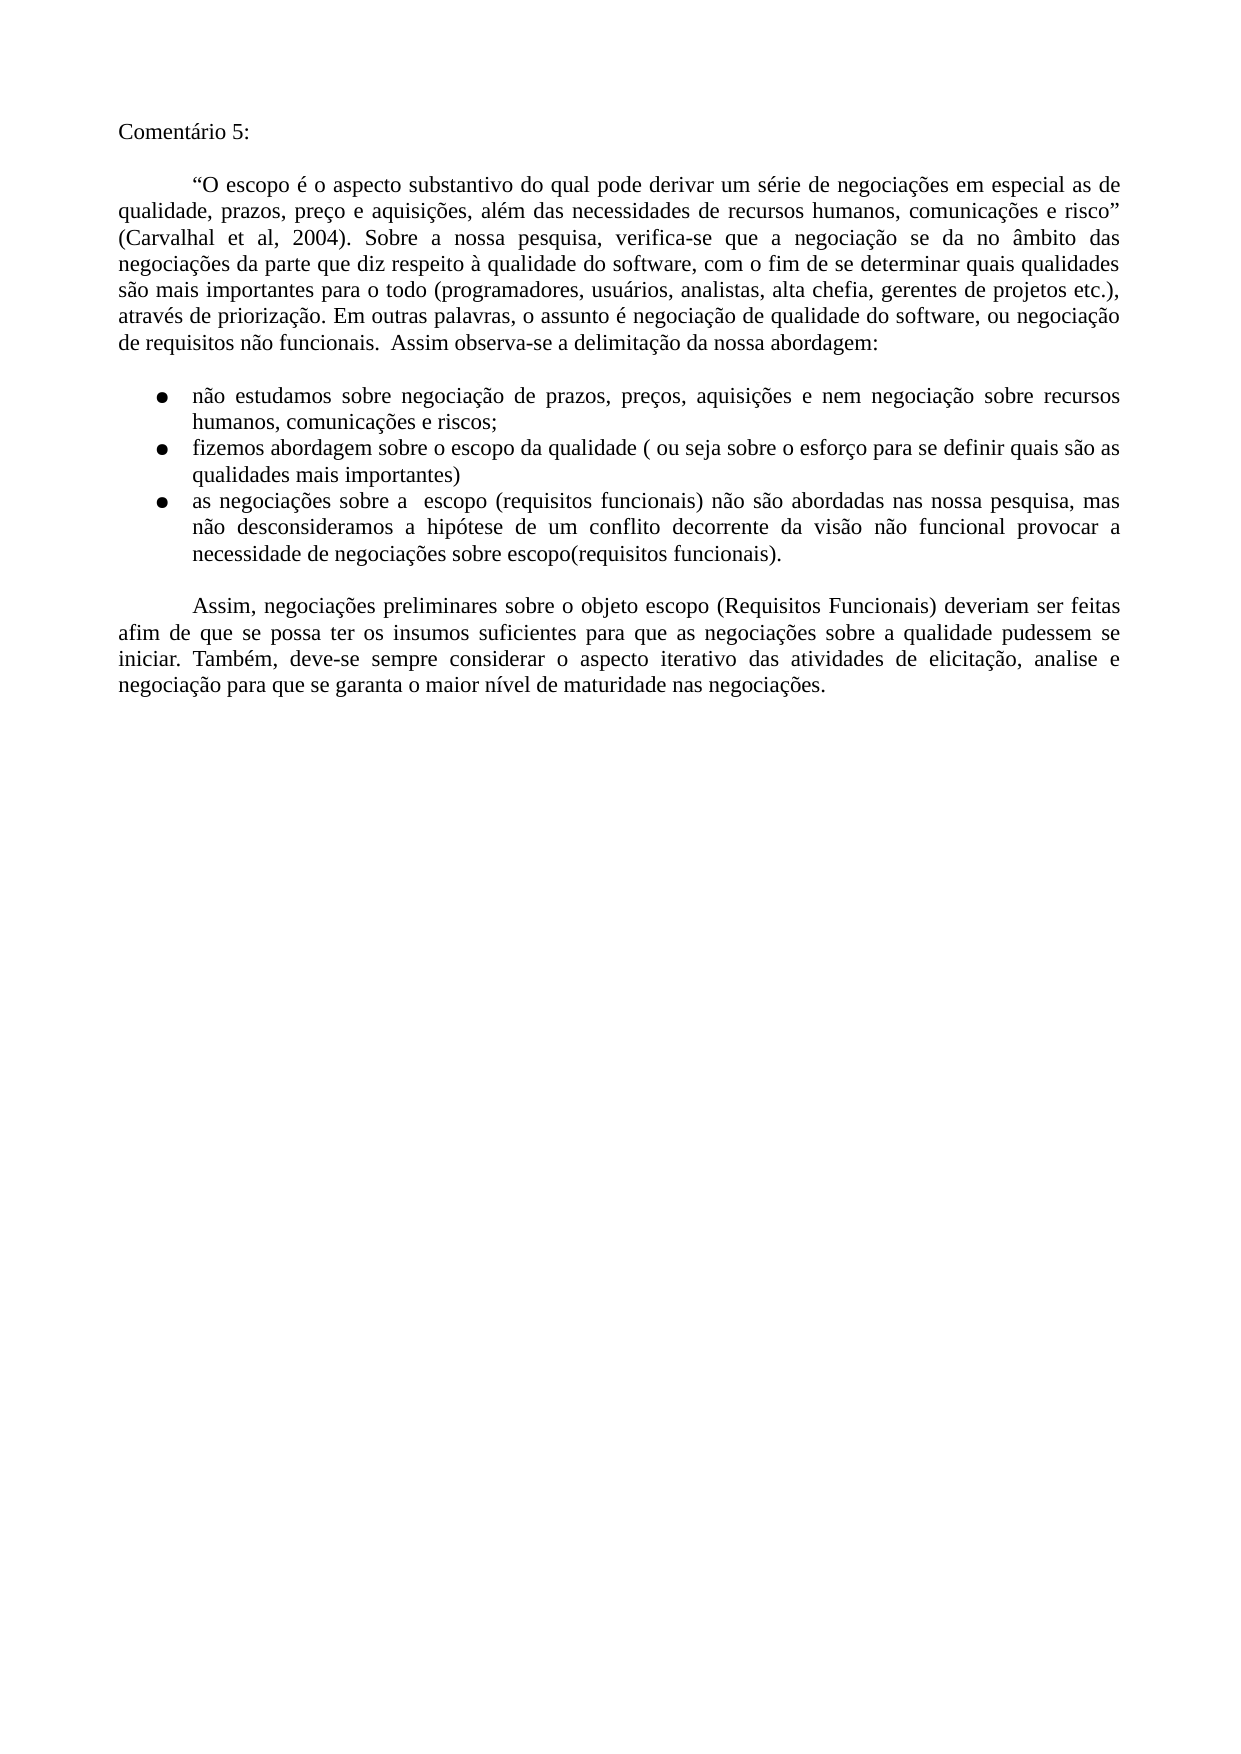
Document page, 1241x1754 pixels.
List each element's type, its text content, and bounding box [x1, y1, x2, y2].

list as negociações sobre a escopo (requisitos funcionais) não são abordadas nas nossa pesquisa, mas não desconsideramos a hipótese de um conflito decorrente da visão não funcional provocar a necessidade de negociações sobre escopo(requisitos funcionais). [154, 487, 1122, 566]
text “O escopo é o aspecto substantivo do qual pode derivar um série de negociações em especial as de qualidade, prazos, preço e aquisições, além das necessidades de recursos humanos, comunicações e risco” (Carvalhal et al, 2004). Sobre a nossa pesquisa, verifica-se que a negociação se da no âmbito das negociações da parte que diz respeito à qualidade do software, com o fim de se determinar quais qualidades são mais importantes para o todo (programadores, usuários, analistas, alta chefia, gerentes de projetos etc.), através de priorização. Em outras palavras, o assunto é negociação de qualidade do software, ou negociação de requisitos não funcionais. Assim observa-se a delimitação da nossa abordagem: [118, 171, 1122, 355]
list fizemos abordagem sobre o escopo da qualidade ( ou seja sobre o esforço para se definir quais são as qualidades mais importantes) [154, 434, 1122, 487]
list não estudamos sobre negociação de prazos, preços, aquisições e nem negociação sobre recursos humanos, comunicações e riscos; [154, 382, 1122, 434]
text Comentário 5: [118, 118, 1122, 144]
text Assim, negociações preliminares sobre o objeto escopo (Requisitos Funcionais) deveriam ser feitas afim de que se possa ter os insumos suficientes para que as negociações sobre a qualidade pudessem se iniciar. Também, deve-se sempre considerar o aspecto iterativo das atividades de elicitação, analise e negociação para que se garanta o maior nível de maturidade nas negociações. [118, 592, 1122, 698]
